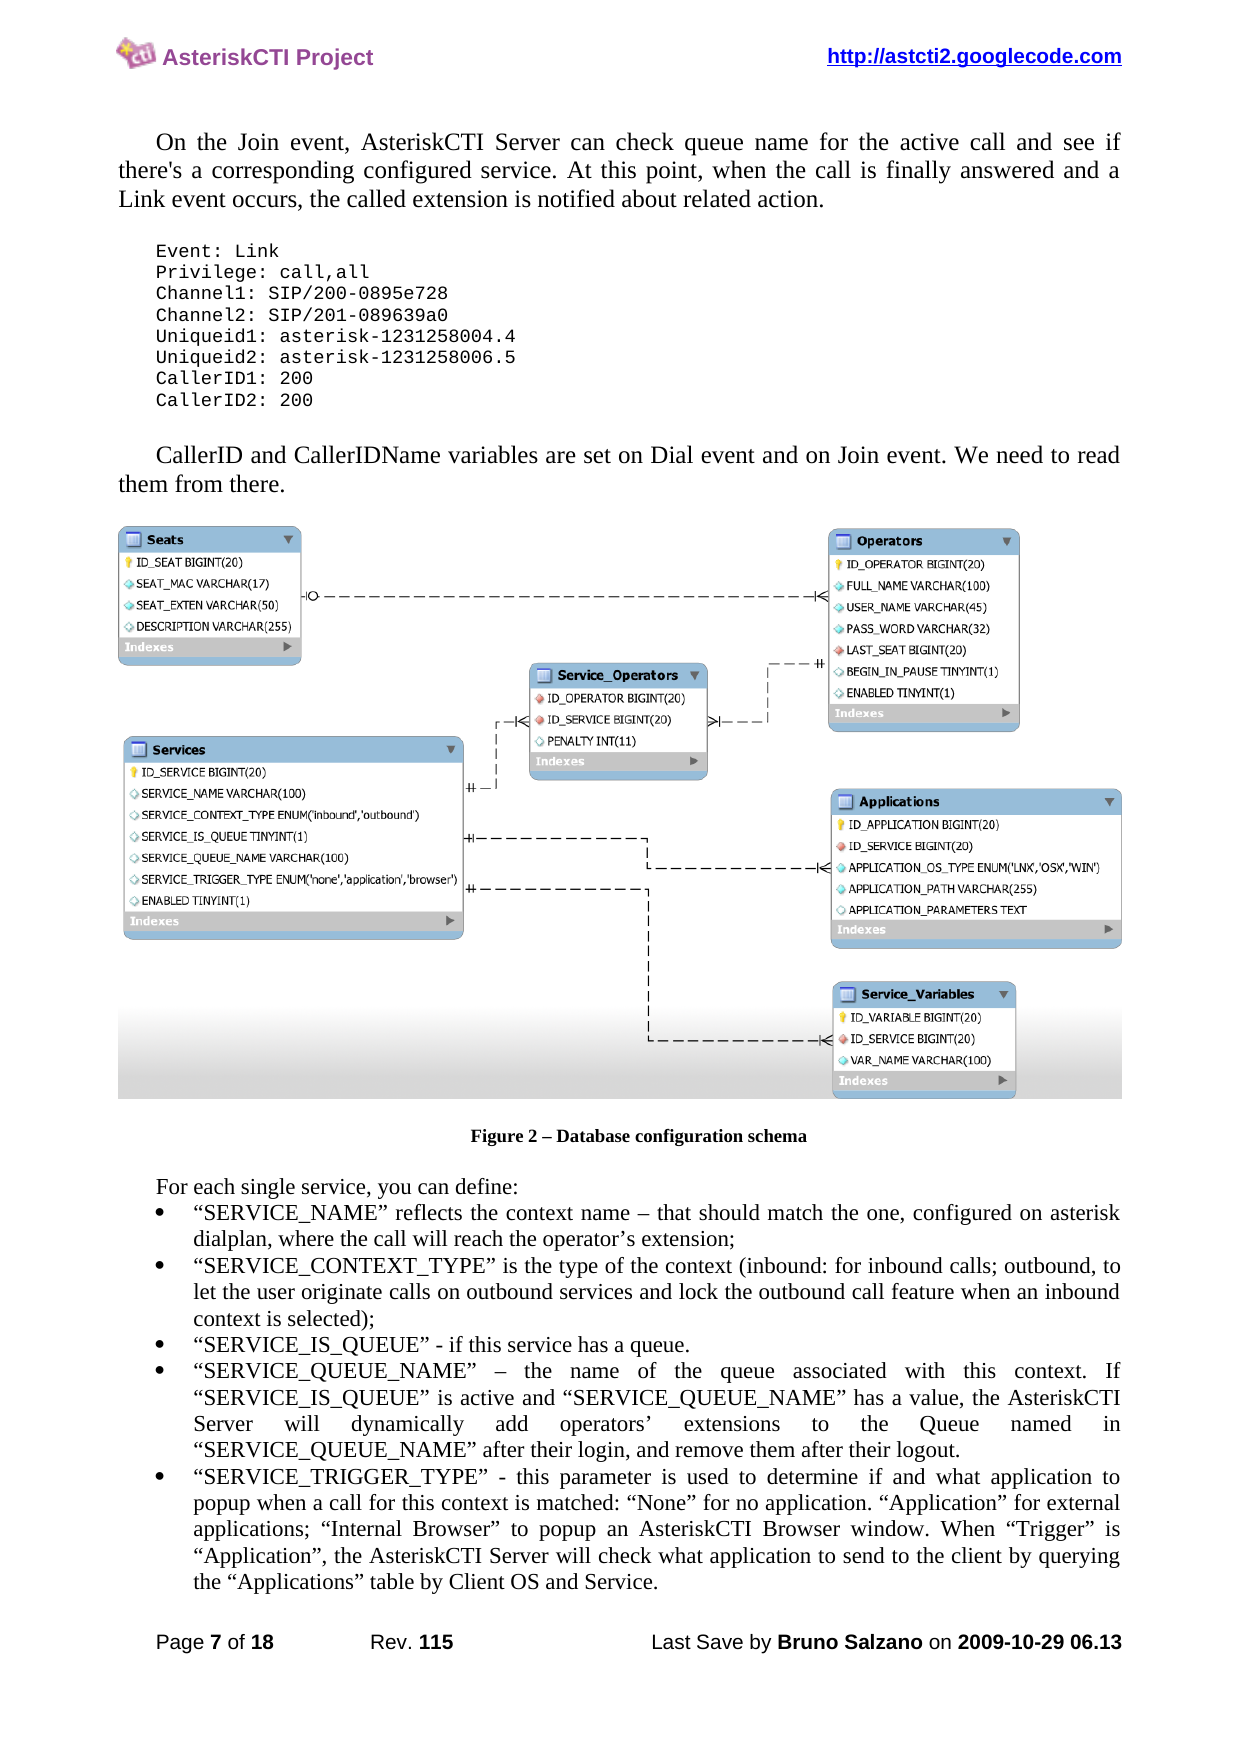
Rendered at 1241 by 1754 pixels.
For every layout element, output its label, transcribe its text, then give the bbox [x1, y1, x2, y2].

text Figure 2 – Database configuration schema [118, 1125, 1122, 1146]
text Privilege: call,all [118, 263, 1122, 284]
text CallerID1: 200 [118, 369, 1122, 390]
text CallerID2: 200 [118, 390, 1122, 412]
picture [118, 526, 1122, 1099]
text On the Join event, AsteriskCTI Server can check queue name for the active call and see if there's a corresponding configured service. At this point, when the call is finally answered and a Link event occurs, the called extension is notified about related action. [118, 127, 1122, 213]
text CallerID and CallerIDName variables are set on Dial event and on Join event. We need to read them from there. [118, 440, 1122, 498]
text For each single service, you can define: [118, 1173, 1122, 1199]
list “SERVICE_QUEUE_NAME” – the name of the queue associated with this context. If “SERVICE_IS_QUEUE” is active and “SERVICE_QUEUE_NAME” has a value, the AsteriskCTI Server will dynamically add operators’ extensions to the Queue named in “SERVICE_QUEUE_NAME” after their login, and remove them after their logout. [156, 1357, 1122, 1463]
list “SERVICE_CONTEXT_TYPE” is the type of the context (inbound: for inbound calls; outbound, to let the user originate calls on outbound services and lock the outbound call feature when an inbound context is selected); [156, 1252, 1122, 1331]
list “SERVICE_TRIGGER_TYPE” - this parameter is used to determine if and what application to popup when a call for this context is matched: “None” for no application. “Application” for external applications; “Internal Browser” to popup an AsteriskCTI Browser window. When “Trigger” is “Application”, the AsteriskCTI Server will check what application to send to the client by querying the “Applications” table by Client OS and Service. [156, 1463, 1122, 1594]
list “SERVICE_IS_QUEUE” - if this service has a queue. [156, 1331, 1122, 1357]
text Uniqueid2: asterisk-1231258006.5 [118, 348, 1122, 369]
text Uniqueid1: asterisk-1231258004.4 [118, 327, 1122, 348]
list “SERVICE_NAME” reflects the context name – that should match the one, configured on asterisk dialplan, where the call will reach the operator’s extension; [156, 1199, 1122, 1252]
text Event: Link [118, 242, 1122, 263]
picture [116, 34, 157, 74]
text Channel1: SIP/200-0895e728 [118, 284, 1122, 305]
text Channel2: SIP/201-089639a0 [118, 305, 1122, 327]
